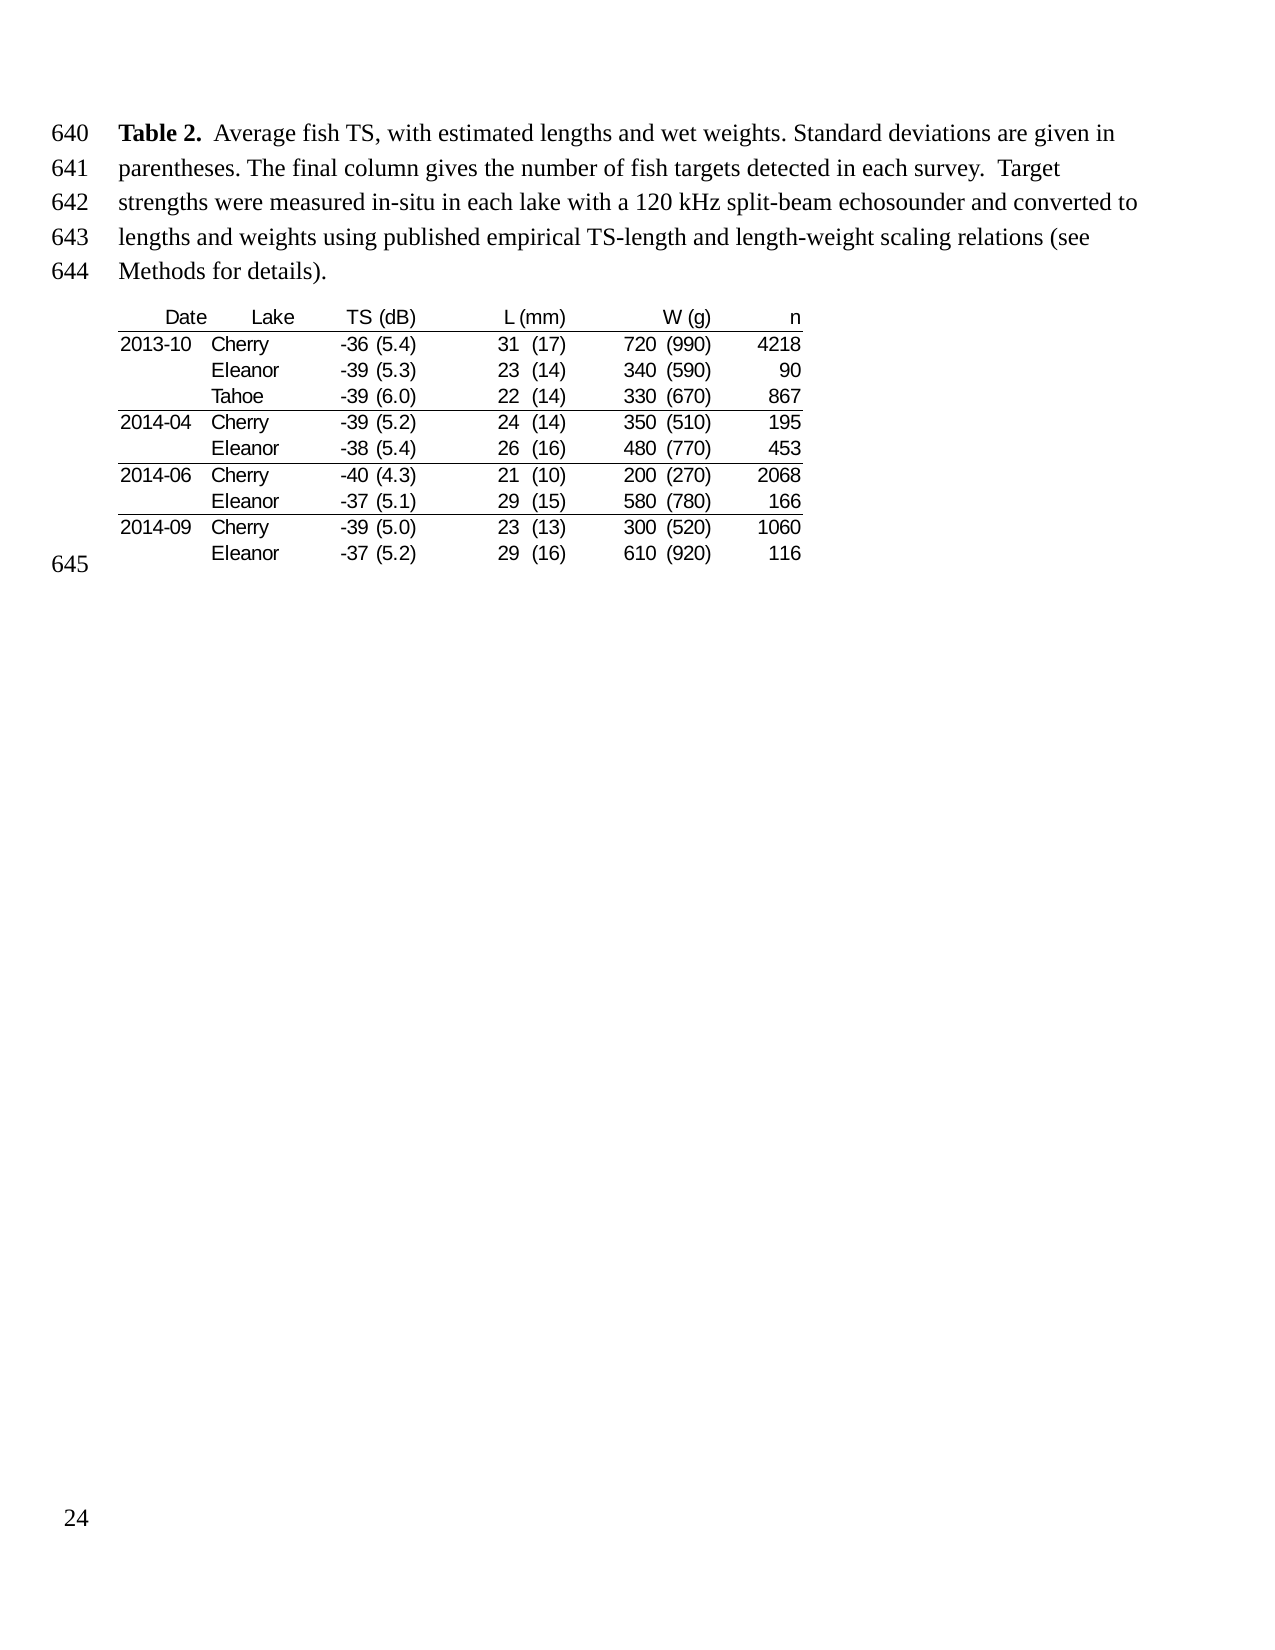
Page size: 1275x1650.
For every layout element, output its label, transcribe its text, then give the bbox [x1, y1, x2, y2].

text Table 2. Average fish TS, with estimated lengths and wet weights. Standard deviations are given in parentheses. The final column gives the number of fish targets detected in each survey. Target strengths were measured in-situ in each lake with a 120 kHz split-beam echosounder and converted to lengths and weights using published empirical TS-length and length-weight scaling relations (see Methods for details). [118, 118, 1157, 285]
